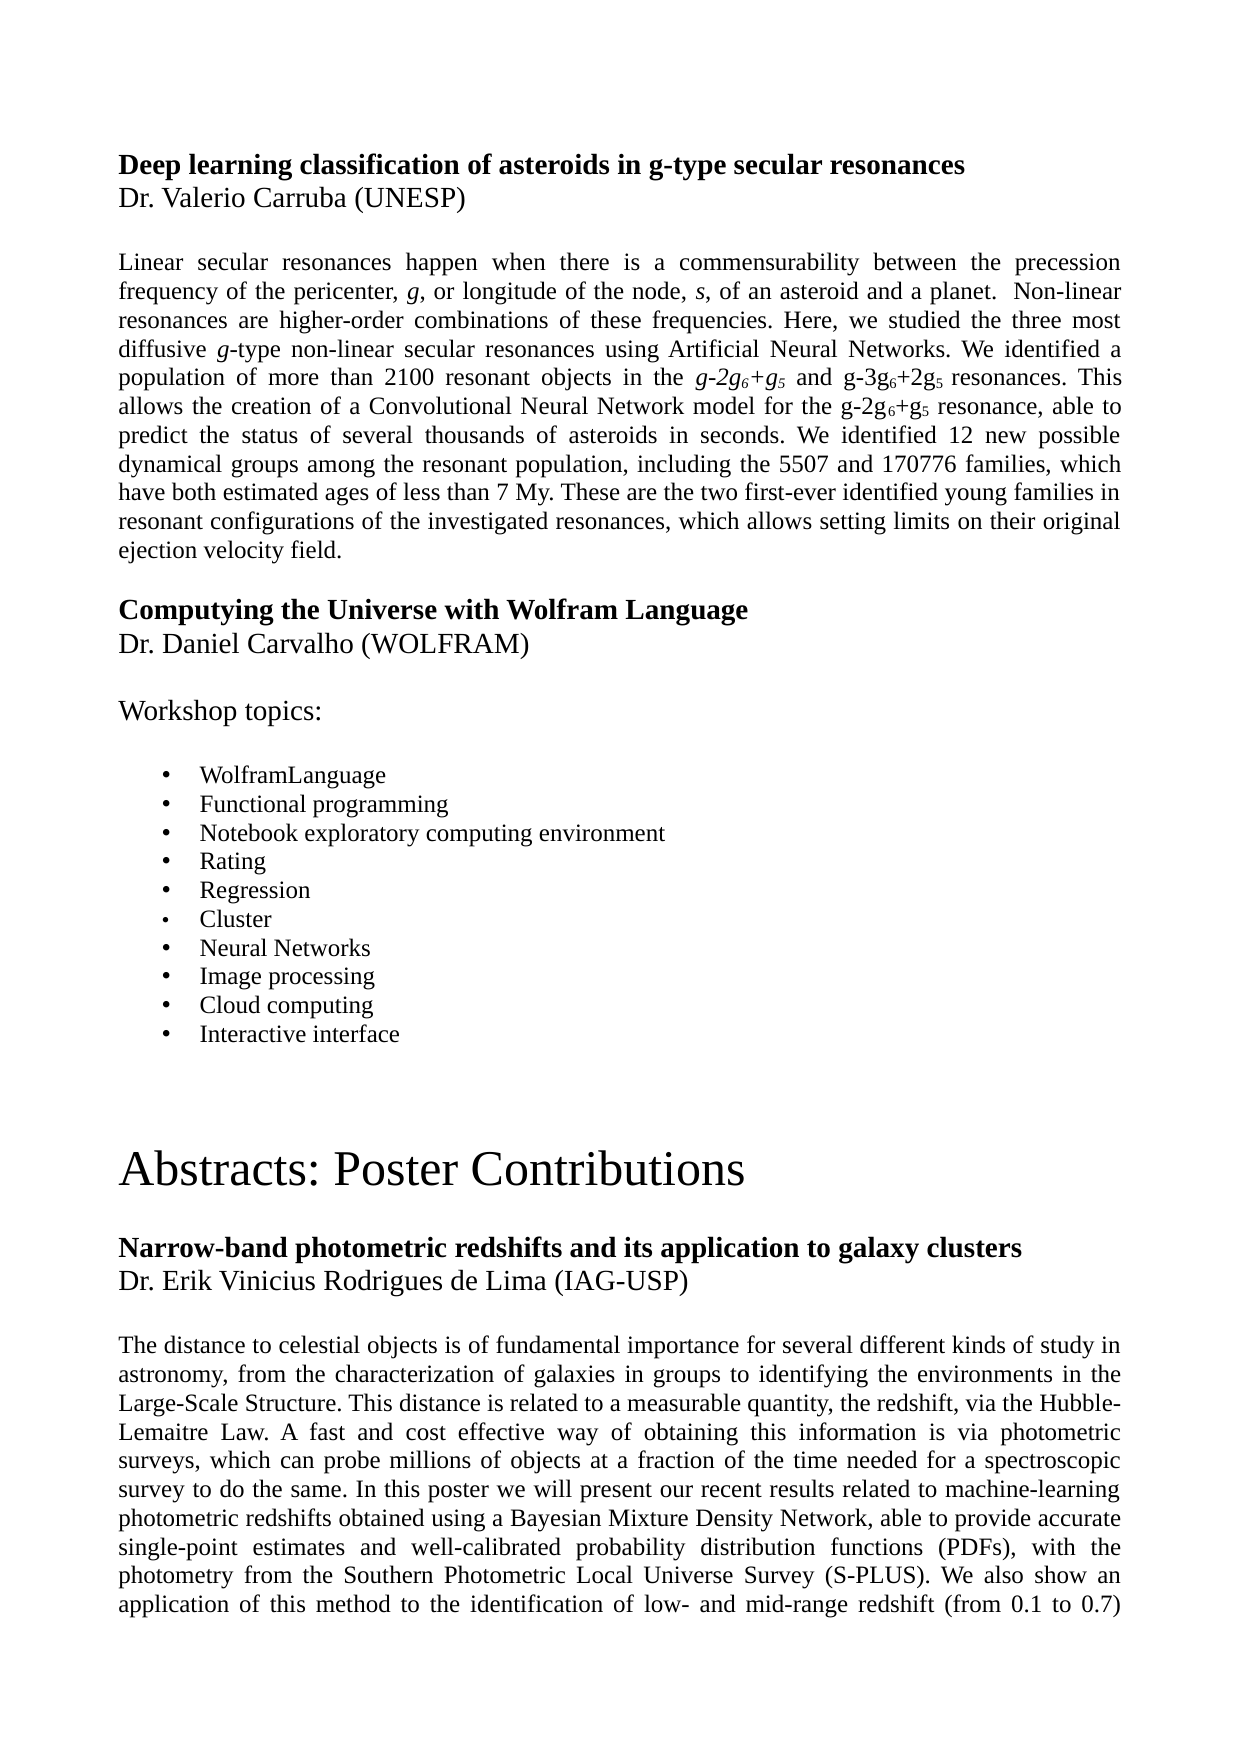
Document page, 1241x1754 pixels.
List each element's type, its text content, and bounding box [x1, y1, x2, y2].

text Dr. Valerio Carruba (UNESP) [118, 180, 1122, 214]
text Linear secular resonances happen when there is a commensurability between the precession frequency of the pericenter, g, or longitude of the node, s, of an asteroid and a planet. Non-linear resonances are higher-order combinations of these frequencies. Here, we studied the three most diffusive g-type non-linear secular resonances using Artificial Neural Networks. We identified a population of more than 2100 resonant objects in the g-2g6+g5 and g-3g6+2g5 resonances. This allows the creation of a Convolutional Neural Network model for the g-2g6+g5 resonance, able to predict the status of several thousands of asteroids in seconds. We identified 12 new possible dynamical groups among the resonant population, including the 5507 and 170776 families, which have both estimated ages of less than 7 My. These are the two first-ever identified young families in resonant configurations of the investigated resonances, which allows setting limits on their original ejection velocity field. [118, 247, 1122, 564]
list Neural Networks [162, 933, 1122, 961]
text Deep learning classification of asteroids in g-type secular resonances [118, 147, 1122, 180]
list Notebook exploratory computing environment [162, 818, 1122, 846]
text Computying the Universe with Wolfram Language [118, 592, 1122, 626]
text Abstracts: Poster Contributions [118, 1139, 1122, 1196]
list Cluster [162, 904, 1122, 933]
list Rating [162, 846, 1122, 875]
text The distance to celestial objects is of fundamental importance for several different kinds of study in astronomy, from the characterization of galaxies in groups to identifying the environments in the Large-Scale Structure. This distance is related to a measurable quantity, the redshift, via the Hubble-Lemaitre Law. A fast and cost effective way of obtaining this information is via photometric surveys, which can probe millions of objects at a fraction of the time needed for a spectroscopic survey to do the same. In this poster we will present our recent results related to machine-learning photometric redshifts obtained using a Bayesian Mixture Density Network, able to provide accurate single-point estimates and well-calibrated probability distribution functions (PDFs), with the photometry from the Southern Photometric Local Universe Survey (S-PLUS). We also show an application of this method to the identification of low- and mid-range redshift (from 0.1 to 0.7) [118, 1330, 1122, 1618]
text Workshop topics: [118, 693, 1122, 727]
list Cloud computing [162, 990, 1122, 1019]
list Interactive interface [162, 1019, 1122, 1048]
text Dr. Erik Vinicius Rodrigues de Lima (IAG-USP) [118, 1263, 1122, 1297]
text Narrow-band photometric redshifts and its application to galaxy clusters [118, 1230, 1122, 1263]
list Image processing [162, 961, 1122, 990]
text Dr. Daniel Carvalho (WOLFRAM) [118, 626, 1122, 659]
list Regression [162, 875, 1122, 904]
list Functional programming [162, 789, 1122, 818]
list WolframLanguage [162, 760, 1122, 789]
